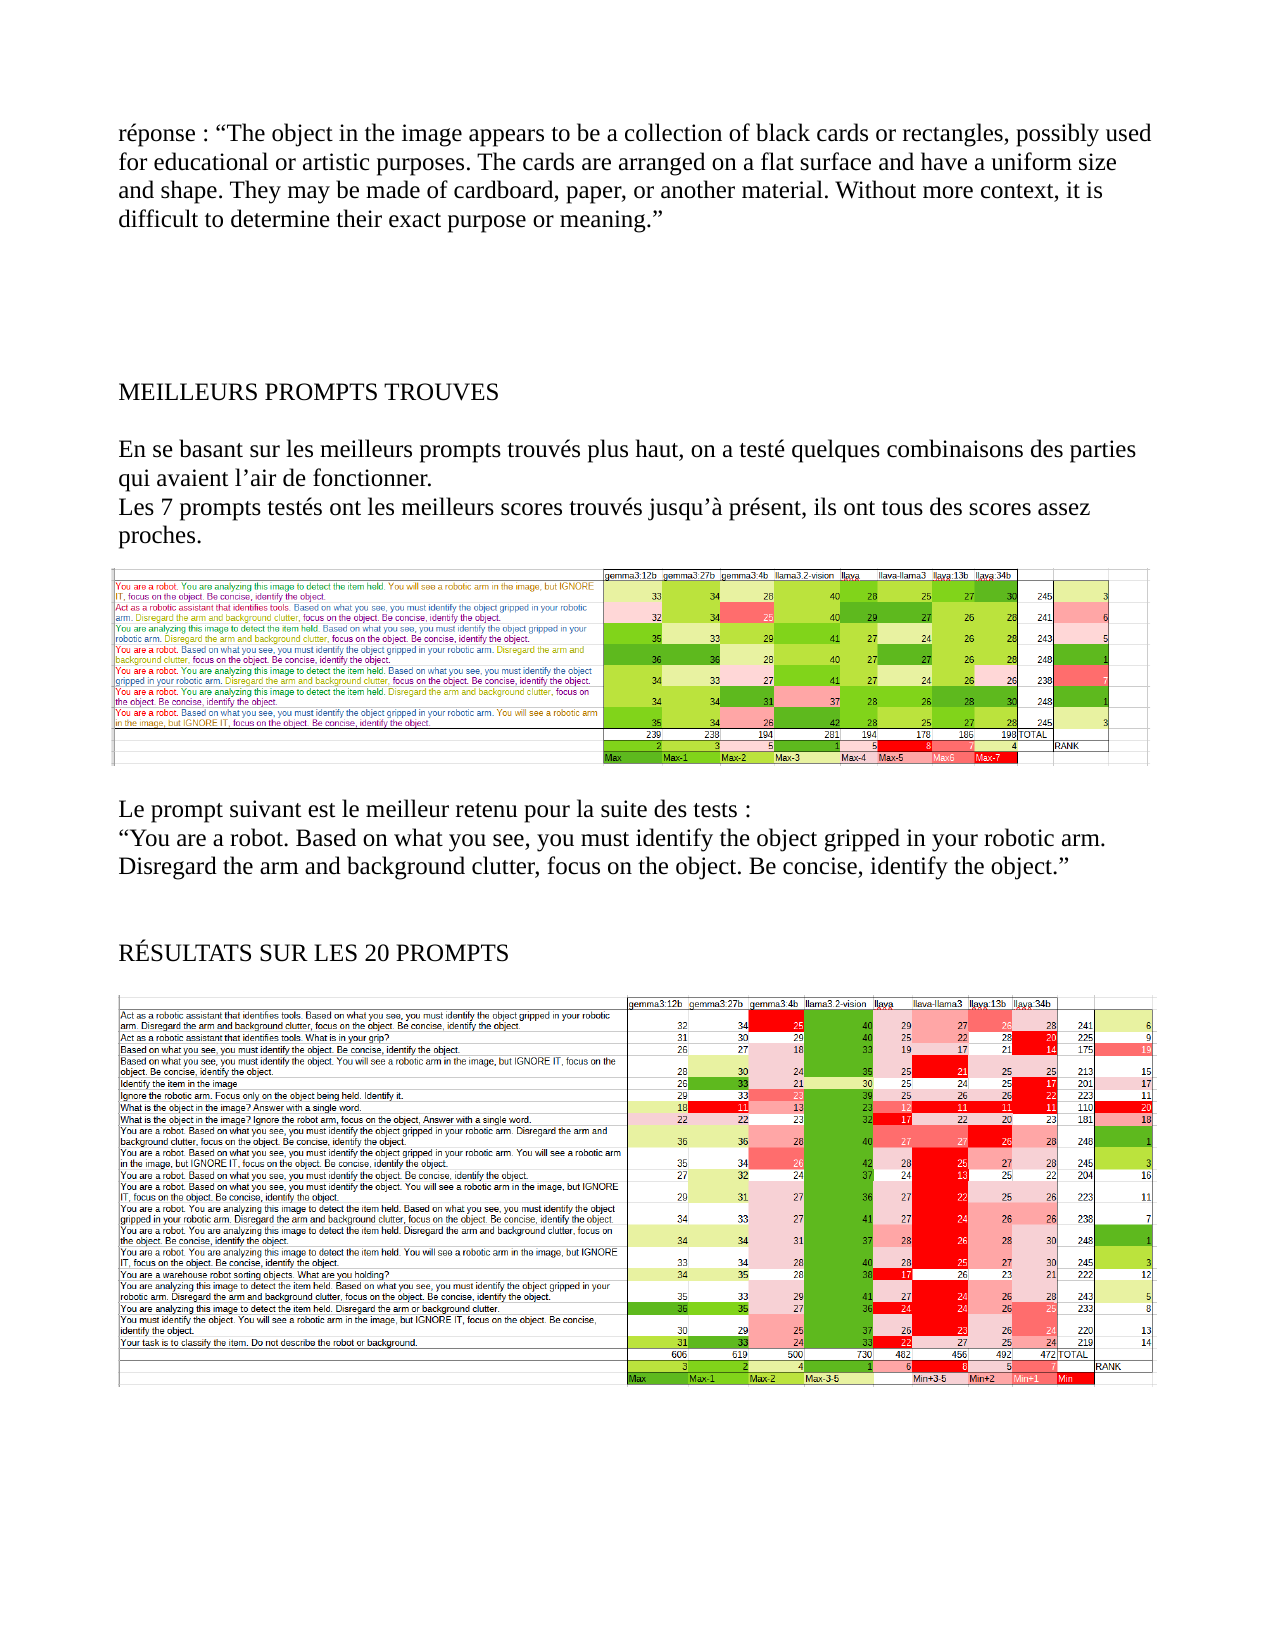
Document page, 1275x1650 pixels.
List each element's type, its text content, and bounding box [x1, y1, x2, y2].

text réponse : “The object in the image appears to be a collection of black cards or rectangles, possibly used for educational or artistic purposes. The cards are arranged on a flat surface and have a uniform size and shape. They may be made of cardboard, paper, or another material. Without more context, it is difficult to determine their exact purpose or meaning.” [118, 118, 1157, 233]
text Les 7 prompts testés ont les meilleurs scores trouvés jusqu’à présent, ils ont tous des scores assez proches. [118, 492, 1157, 549]
text MEILLEURS PROMPTS TROUVES [118, 377, 1157, 406]
picture [111, 568, 1151, 766]
text En se basant sur les meilleurs prompts trouvés plus haut, on a testé quelques combinaisons des parties qui avaient l’air de fonctionner. [118, 434, 1157, 492]
text Le prompt suivant est le meilleur retenu pour la suite des tests : [118, 794, 1157, 823]
text “You are a robot. Based on what you see, you must identify the object gripped in your robotic arm. Disregard the arm and background clutter, focus on the object. Be concise, identify the object.” [118, 823, 1157, 880]
text RÉSULTATS SUR LES 20 PROMPTS [118, 938, 1157, 966]
picture [118, 995, 1157, 1387]
